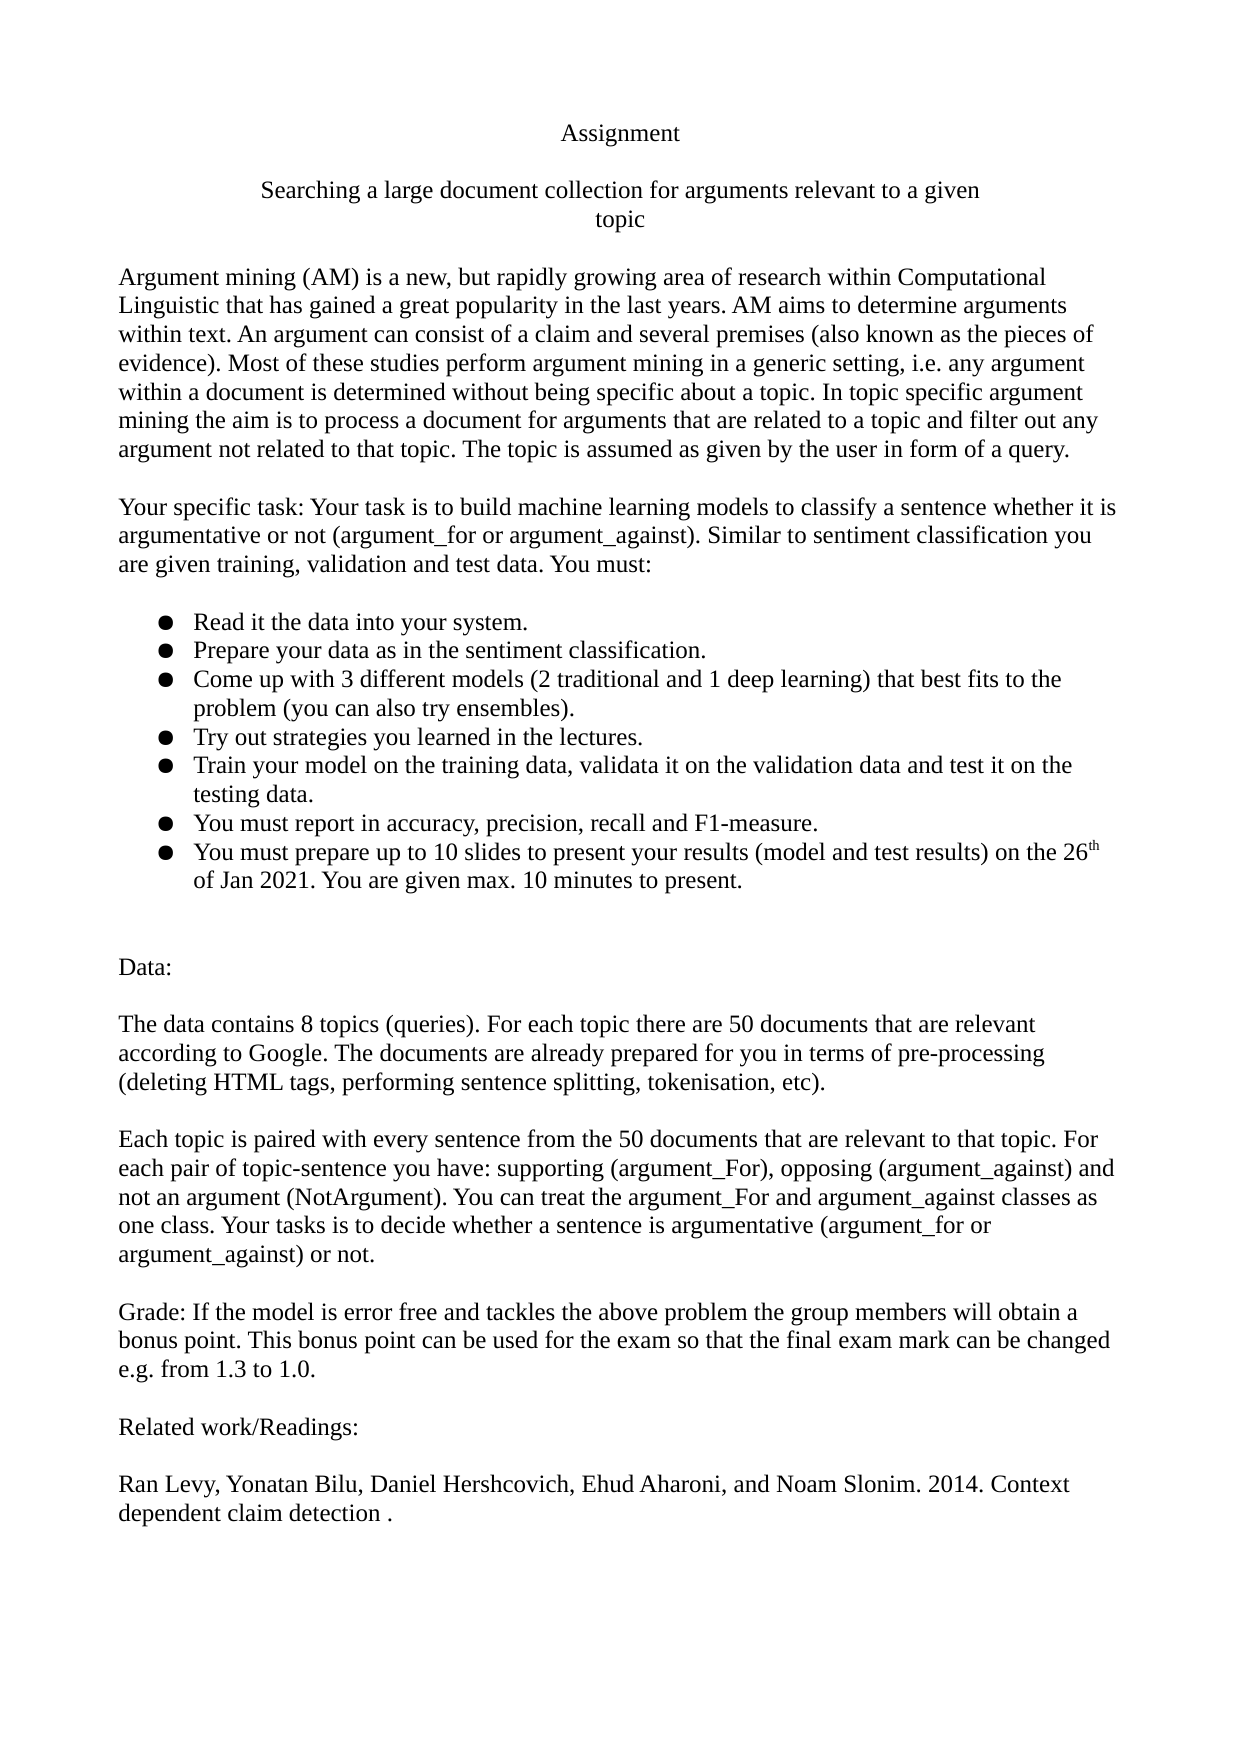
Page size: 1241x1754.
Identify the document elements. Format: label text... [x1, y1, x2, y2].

text Assignment [118, 118, 1122, 147]
text Argument mining (AM) is a new, but rapidly growing area of research within Computational Linguistic that has gained a great popularity in the last years. AM aims to determine arguments within text. An argument can consist of a claim and several premises (also known as the pieces of [118, 262, 1122, 348]
list Read it the data into your system. [156, 607, 1122, 636]
text topic [118, 204, 1122, 233]
text Your specific task: Your task is to build machine learning models to classify a sentence whether it is argumentative or not (argument_for or argument_against). Similar to sentiment classification you are given training, validation and test data. You must: [118, 492, 1122, 578]
list Try out strategies you learned in the lectures. [156, 722, 1122, 751]
text Data: [118, 952, 1122, 981]
text Ran Levy, Yonatan Bilu, Daniel Hershcovich, Ehud Aharoni, and Noam Slonim. 2014. Context dependent claim detection . [118, 1469, 1122, 1527]
text evidence). Most of these studies perform argument mining in a generic setting, i.e. any argument within a document is determined without being specific about a topic. In topic specific argument mining the aim is to process a document for arguments that are related to a topic and filter out any argument not related to that topic. The topic is assumed as given by the user in form of a query. [118, 348, 1122, 463]
text Each topic is paired with every sentence from the 50 documents that are relevant to that topic. For each pair of topic-sentence you have: supporting (argument_For), opposing (argument_against) and not an argument (NotArgument). You can treat the argument_For and argument_against classes as one class. Your tasks is to decide whether a sentence is argumentative (argument_for or argument_against) or not. [118, 1124, 1122, 1268]
list You must report in accuracy, precision, recall and F1-measure. [156, 808, 1122, 837]
list Prepare your data as in the sentiment classification. [156, 636, 1122, 664]
text Related work/Readings: [118, 1412, 1122, 1441]
text Searching a large document collection for arguments relevant to a given [118, 176, 1122, 204]
text Grade: If the model is error free and tackles the above problem the group members will obtain a bonus point. This bonus point can be used for the exam so that the final exam mark can be changed e.g. from 1.3 to 1.0. [118, 1297, 1122, 1383]
list Train your model on the training data, validata it on the validation data and test it on the testing data. [156, 751, 1122, 808]
list You must prepare up to 10 slides to present your results (model and test results) on the 26th of Jan 2021. You are given max. 10 minutes to present. [156, 837, 1122, 894]
text The data contains 8 topics (queries). For each topic there are 50 documents that are relevant according to Google. The documents are already prepared for you in terms of pre-processing (deleting HTML tags, performing sentence splitting, tokenisation, etc). [118, 1009, 1122, 1096]
list Come up with 3 different models (2 traditional and 1 deep learning) that best fits to the problem (you can also try ensembles). [156, 664, 1122, 722]
